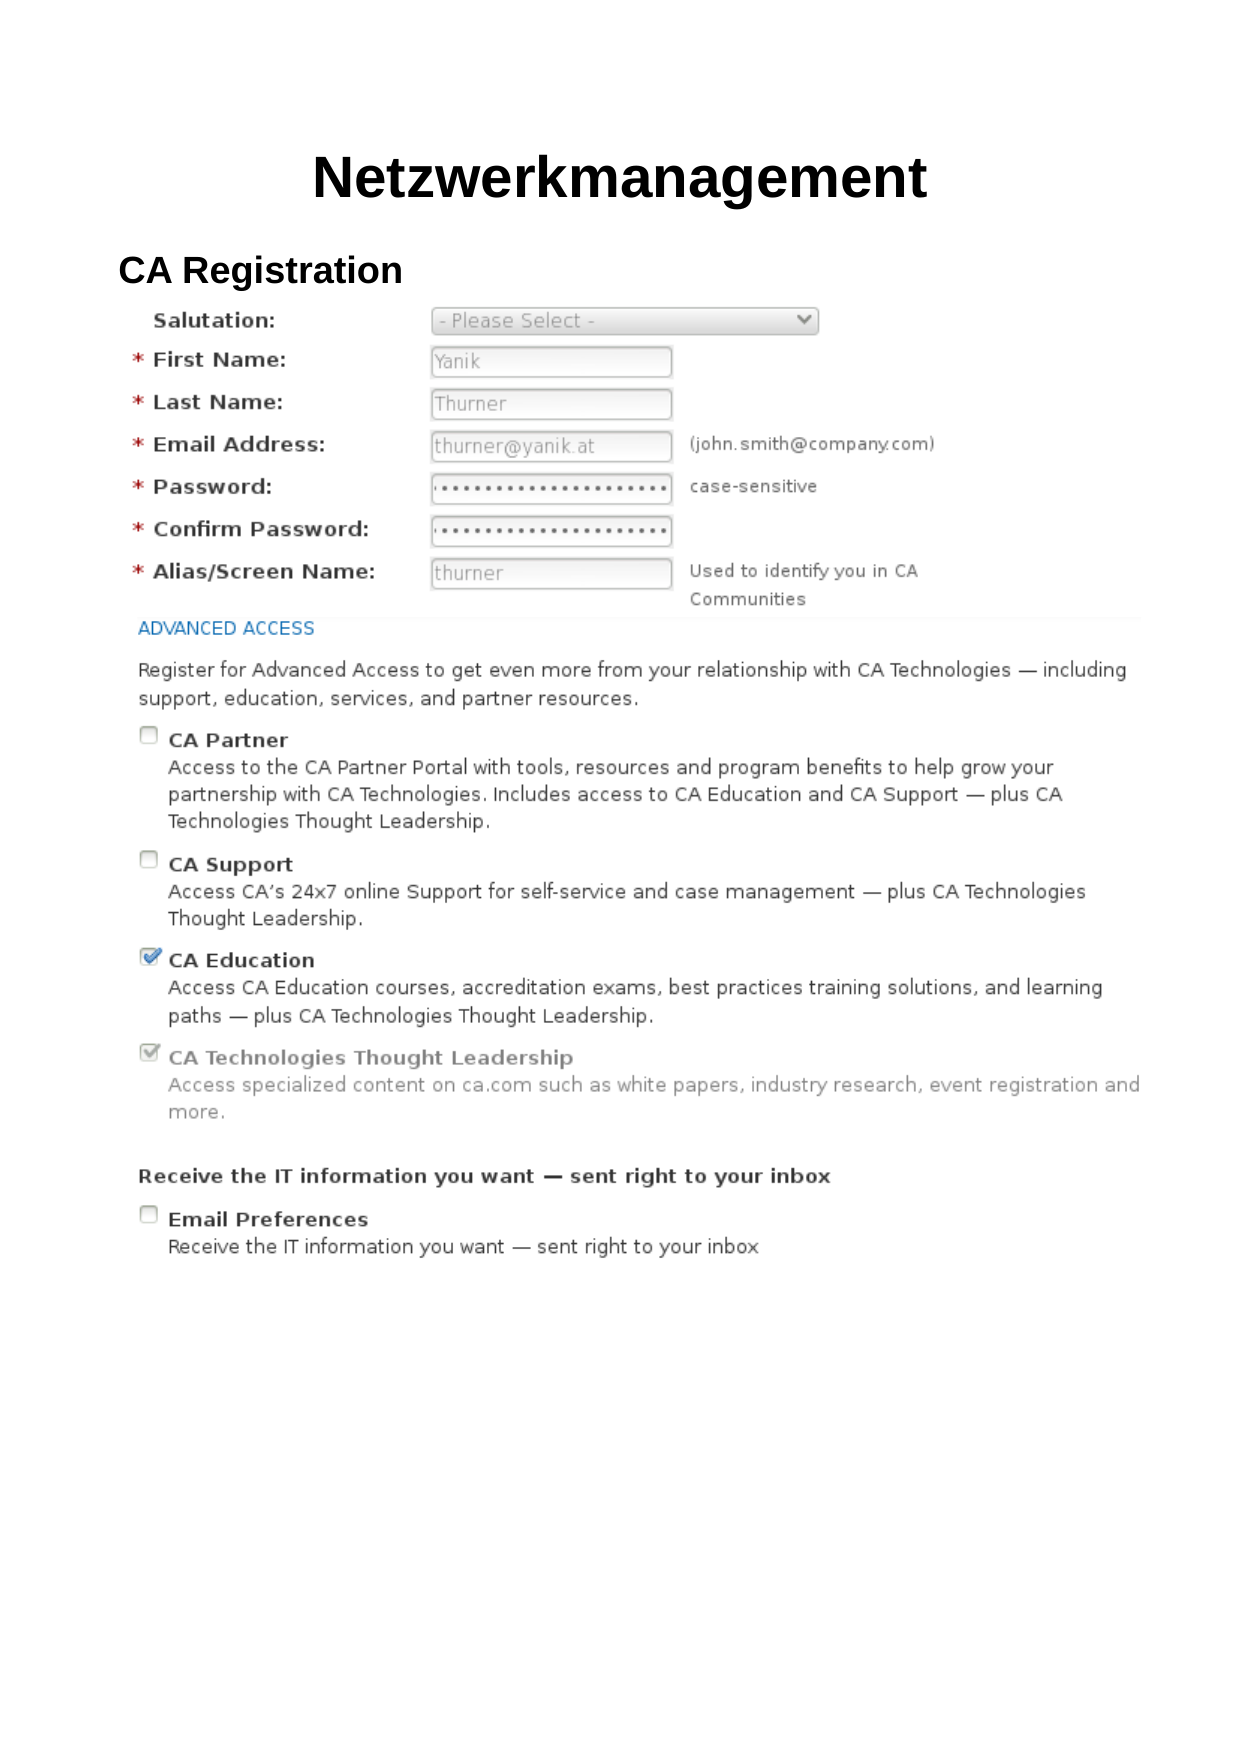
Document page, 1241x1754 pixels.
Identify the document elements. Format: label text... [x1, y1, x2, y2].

subtitle CA Registration [118, 248, 1122, 291]
title Netzwerkmanagement [118, 143, 1122, 210]
picture [119, 298, 1142, 1279]
